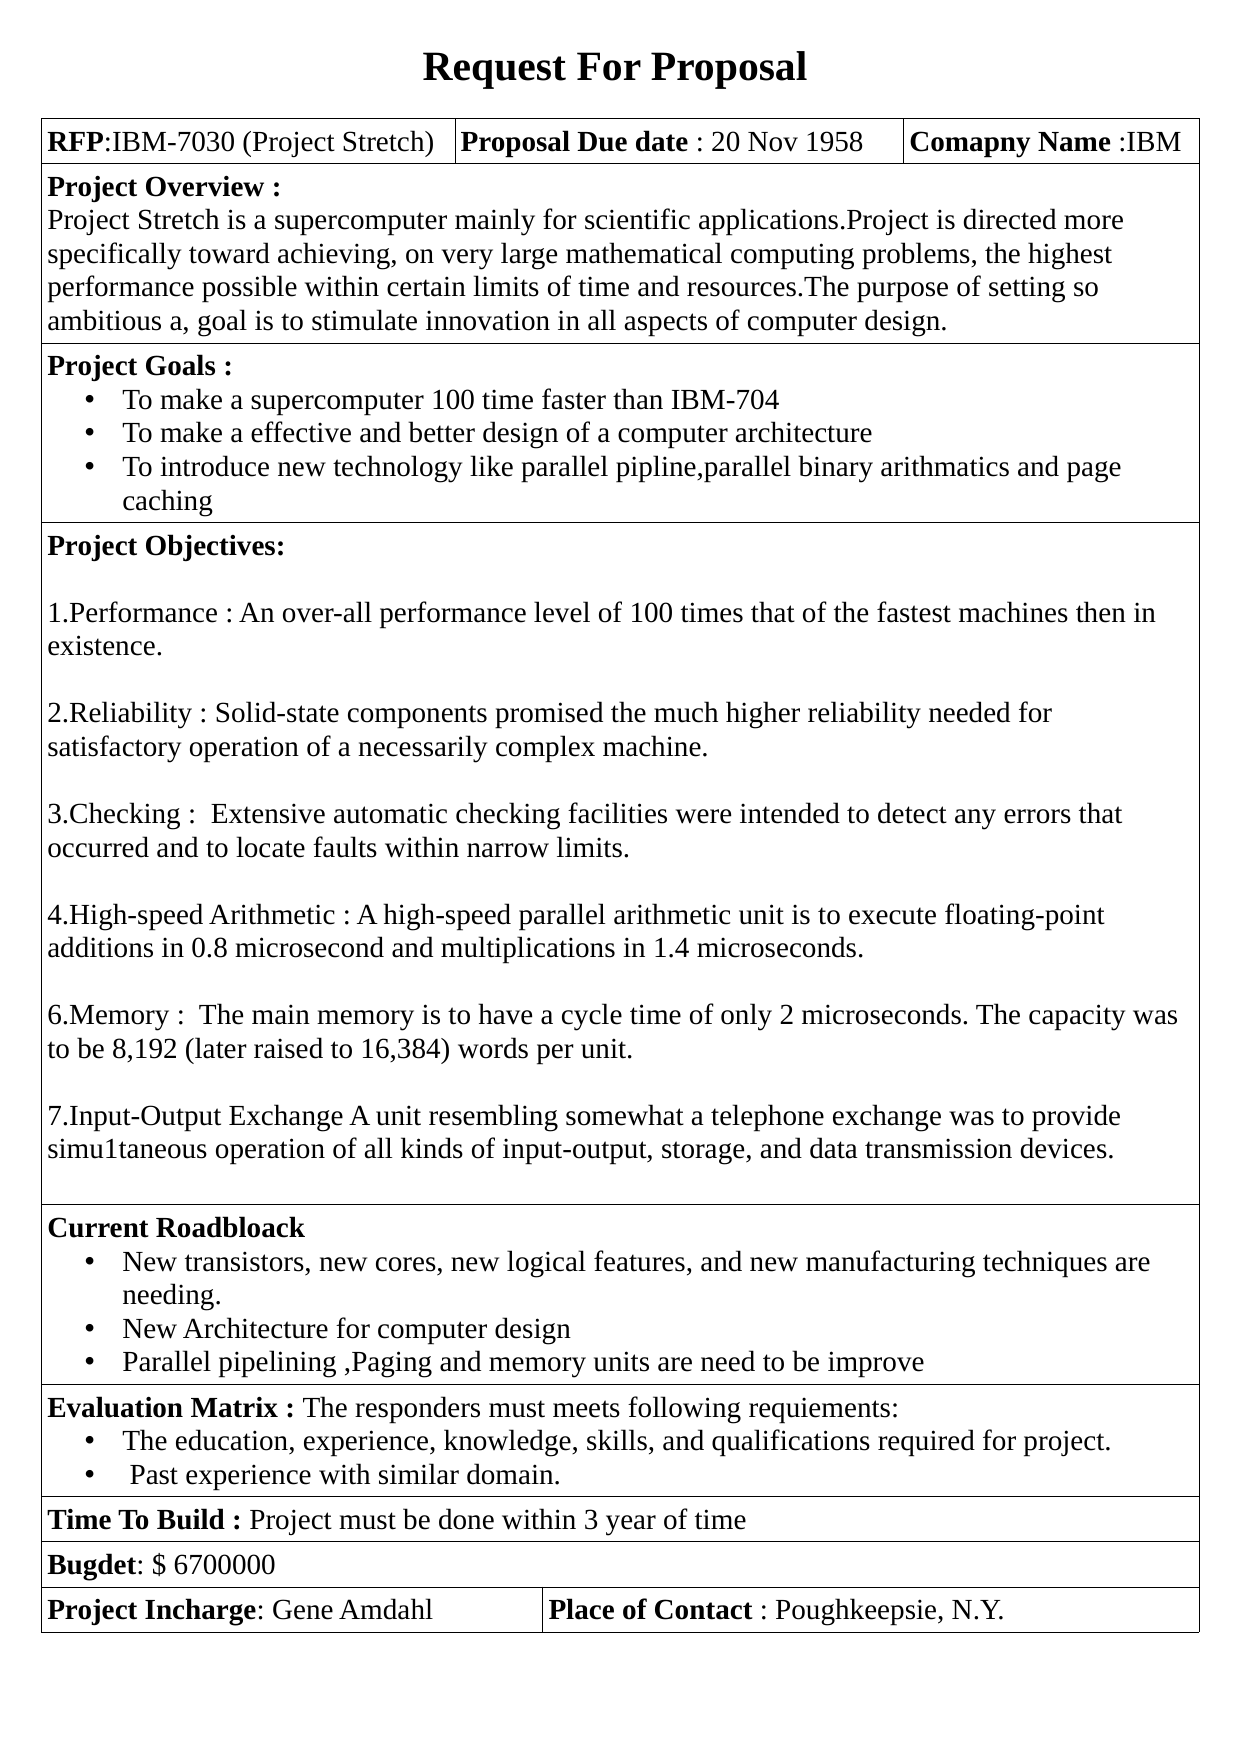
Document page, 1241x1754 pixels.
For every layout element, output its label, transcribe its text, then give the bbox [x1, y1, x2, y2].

table_cell Time To Build : Project must be done within 3 year of time [42, 1497, 1199, 1541]
table_cell Project Objectives: 1.Performance : An over-all performance level of 100 times that of the fastest machines then in existence. 2.Reliability : Solid-state components promised the much higher reliability needed for satisfactory operation of a necessarily complex machine. 3.Checking : Extensive automatic checking facilities were intended to detect any errors that occurred and to locate faults within narrow limits. 4.High-speed Arithmetic : A high-speed parallel arithmetic unit is to execute floating-point additions in 0.8 microsecond and multiplications in 1.4 microseconds. 6.Memory : The main memory is to have a cycle time of only 2 microseconds. The capacity was to be 8,192 (later raised to 16,384) words per unit. 7.Input-Output Exchange A unit resembling somewhat a telephone exchange was to provide simu1taneous operation of all kinds of input-output, storage, and data transmission devices. [42, 523, 1199, 1204]
table_header RFP:IBM-7030 (Project Stretch) [42, 119, 455, 163]
table_cell Current Roadbloack New transistors, new cores, new logical features, and new manufacturing techniques are needing. New Architecture for computer design Parallel pipelining ,Paging and memory units are need to be improve [42, 1205, 1199, 1384]
table_cell Bugdet: $ 6700000 [42, 1542, 1199, 1587]
table_cell Project Goals : To make a supercomputer 100 time faster than IBM-704 To make a effective and better design of a computer architecture To introduce new technology like parallel pipline,parallel binary arithmatics and page caching [42, 344, 1199, 522]
table_cell Evaluation Matrix : The responders must meets following requiements: The education, experience, knowledge, skills, and qualifications required for project. Past experience with similar domain. [42, 1385, 1199, 1496]
text Request For Proposal [41, 41, 1199, 89]
table_cell Place of Contact : Poughkeepsie, N.Y. [543, 1588, 1199, 1632]
table_header Comapny Name :IBM [904, 119, 1199, 163]
table_cell Project Overview : Project Stretch is a supercomputer mainly for scientific applications.Project is directed more specifically toward achieving, on very large mathematical computing problems, the highest performance possible within certain limits of time and resources.The purpose of setting so ambitious a, goal is to stimulate innovation in all aspects of computer design. [42, 164, 1199, 342]
table_cell Project Incharge: Gene Amdahl [42, 1588, 542, 1632]
table_header Proposal Due date : 20 Nov 1958 [456, 119, 903, 163]
